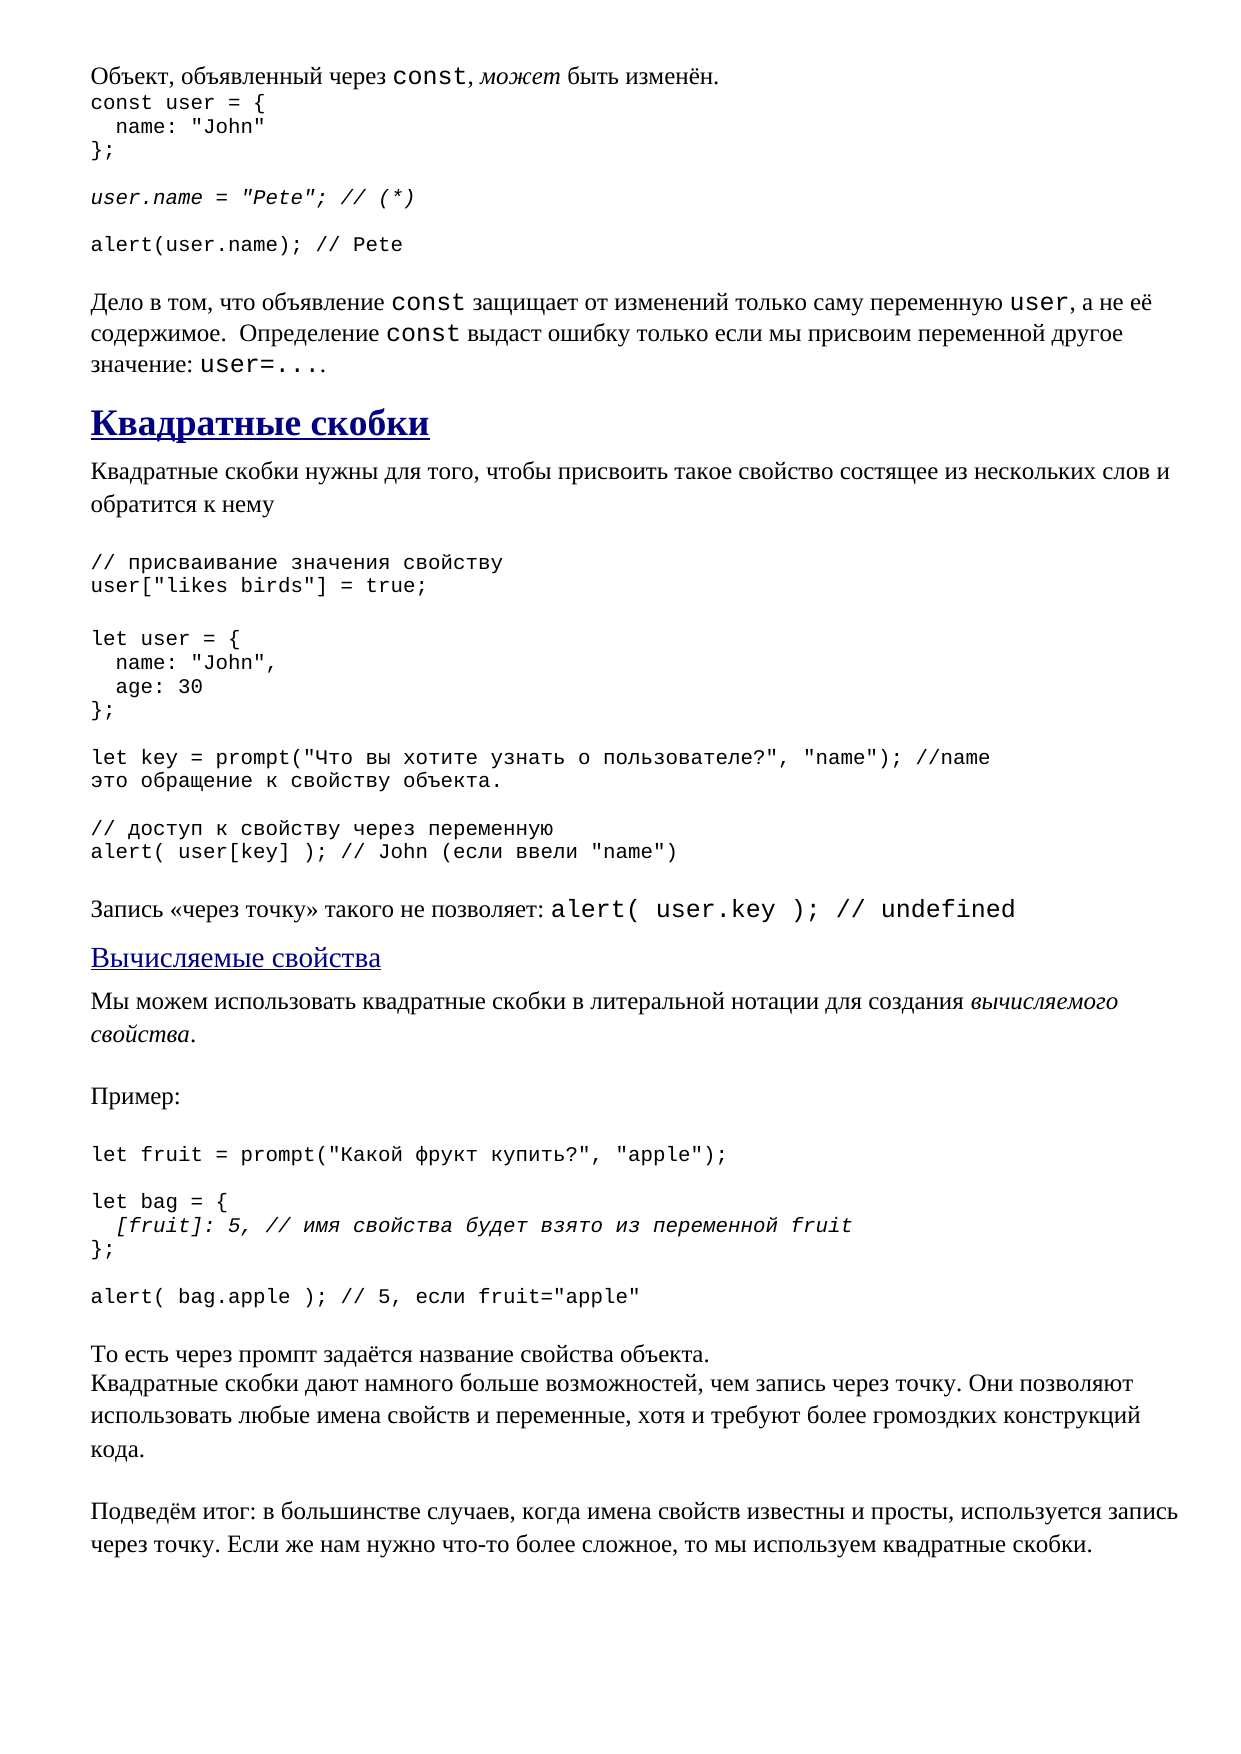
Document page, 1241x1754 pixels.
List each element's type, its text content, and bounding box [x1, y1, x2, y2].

text let bag = { [90, 1191, 1187, 1215]
text }; [90, 699, 1187, 723]
text name: "John", [90, 652, 1187, 676]
subtitle Вычисляемые свойства [90, 940, 1187, 973]
text let user = { [90, 628, 1187, 652]
text // доступ к свойству через переменную [90, 818, 1187, 841]
text это обращение к свойству объекта. [90, 770, 1187, 794]
text Мы можем использовать квадратные скобки в литеральной нотации для создания вычисляемого свойства. [90, 986, 1187, 1048]
text age: 30 [90, 676, 1187, 699]
text let fruit = prompt("Какой фрукт купить?", "apple"); [90, 1144, 1187, 1167]
subtitle Квадратные скобки [90, 401, 1187, 444]
list Дело в том, что объявление const защищает от изменений только саму переменную user, а не её содержимое. Определение const выдаст ошибку только если мы присвоим переменной другое значение: user=.... [90, 287, 1187, 380]
text alert(user.name); // Pete [90, 234, 1187, 258]
text // присваивание значения свойству [90, 552, 1187, 575]
text user.name = "Pete"; // (*) [90, 187, 1187, 210]
text user["likes birds"] = true; [90, 575, 1187, 599]
text }; [90, 1238, 1187, 1262]
text alert( bag.apple ); // 5, если fruit="apple" [90, 1286, 1187, 1309]
text name: "John" [90, 116, 1187, 139]
text Пример: [90, 1081, 1187, 1110]
list То есть через промпт задаётся название свойства объекта. [90, 1339, 1187, 1368]
text Квадратные скобки дают намного больше возможностей, чем запись через точку. Они позволяют использовать любые имена свойств и переменные, хотя и требуют более громоздких конструкций кода. [90, 1368, 1187, 1462]
list Запись «через точку» такого не позволяет: alert( user.key ); // undefined [90, 894, 1187, 925]
text alert( user[key] ); // John (если ввели "name") [90, 841, 1187, 865]
text }; [90, 139, 1187, 163]
text let key = prompt("Что вы хотите узнать о пользователе?", "name"); //name [90, 747, 1187, 770]
text Подведём итог: в большинстве случаев, когда имена свойств известны и просты, используется запись через точку. Если же нам нужно что-то более сложное, то мы используем квадратные скобки. [90, 1496, 1187, 1558]
text [fruit]: 5, // имя свойства будет взято из переменной fruit [90, 1215, 1187, 1238]
text Квадратные скобки нужны для того, чтобы присвоить такое свойство состящее из нескольких слов и обратится к нему [90, 456, 1187, 518]
text const user = { [90, 92, 1187, 116]
list Объект, объявленный через const, может быть изменён. [90, 61, 1187, 92]
